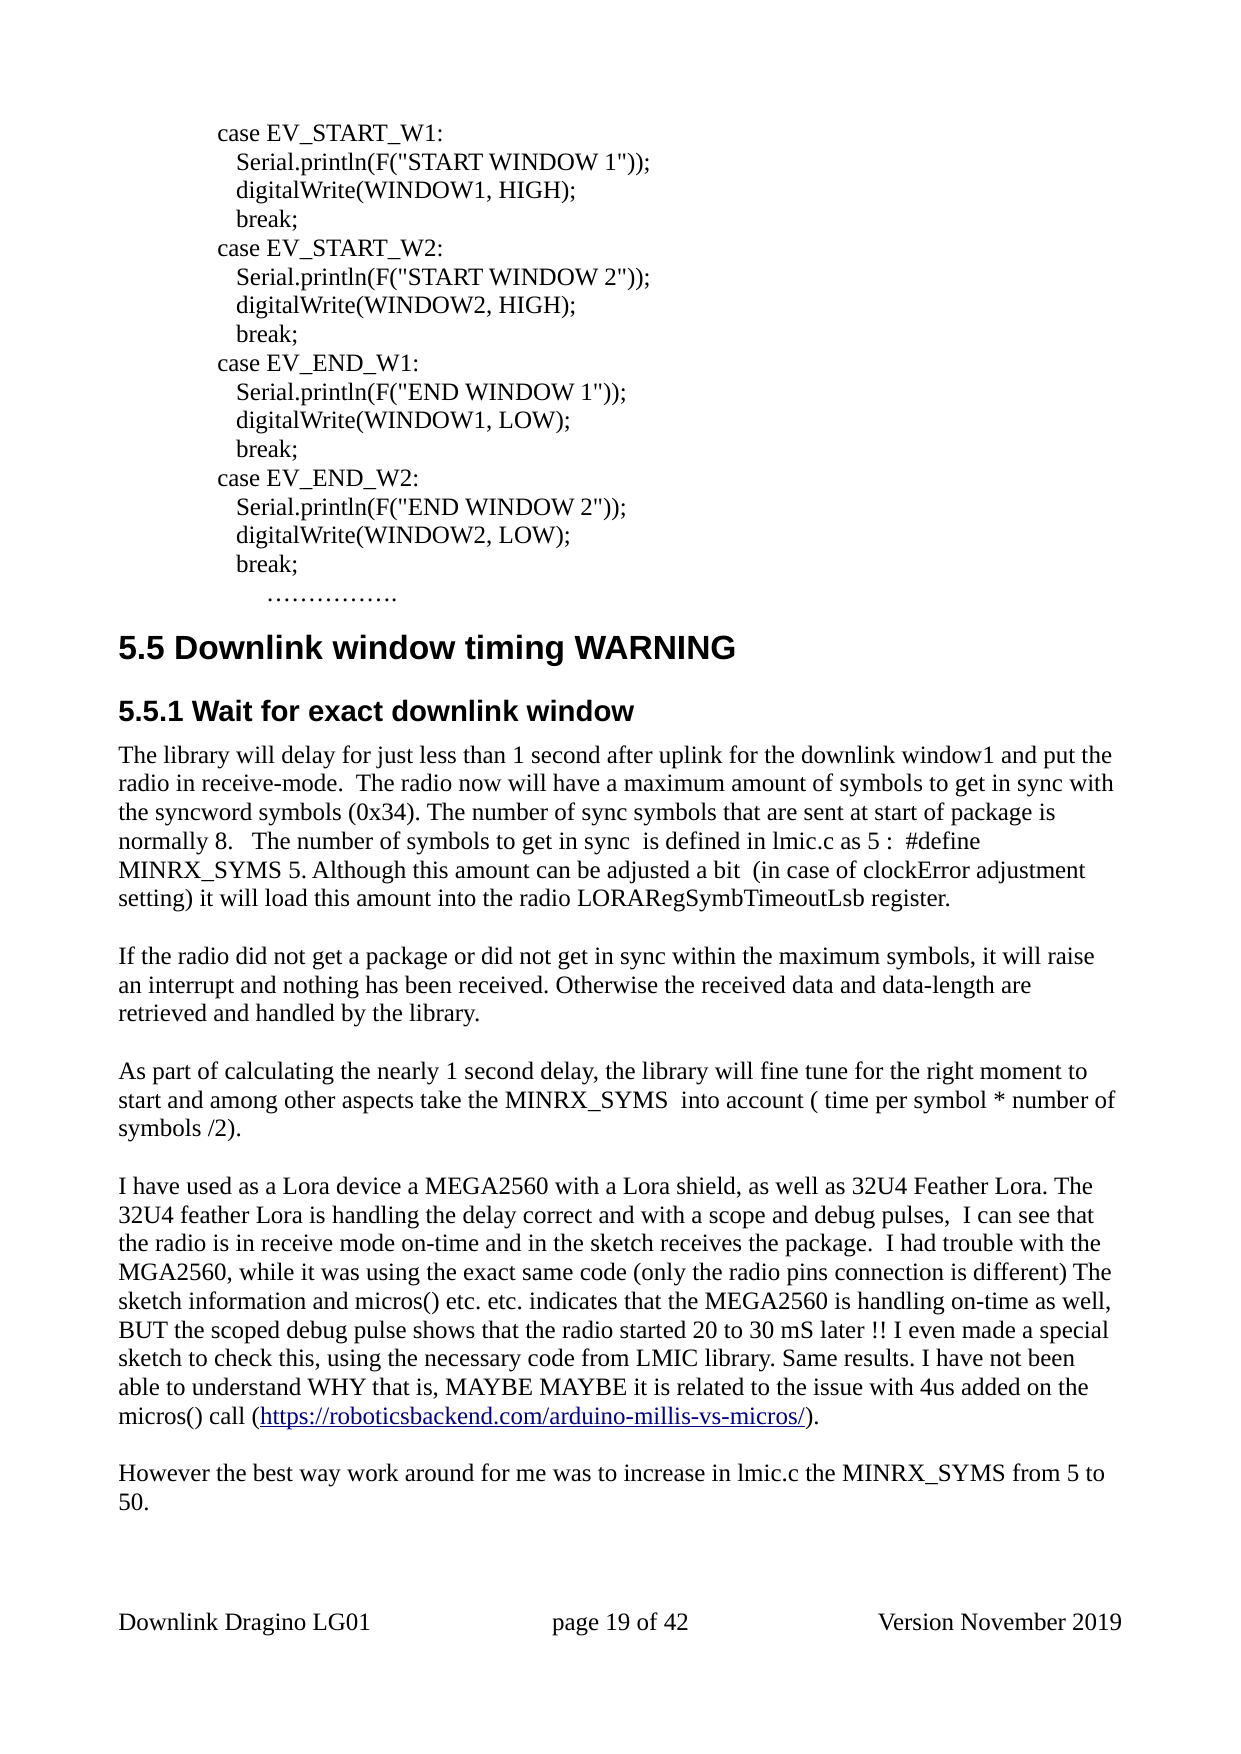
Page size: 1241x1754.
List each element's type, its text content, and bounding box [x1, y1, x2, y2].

subtitle 5.5.1 Wait for exact downlink window [118, 693, 1122, 727]
text The library will delay for just less than 1 second after uplink for the downlink window1 and put the radio in receive-mode. The radio now will have a maximum amount of symbols to get in sync with the syncword symbols (0x34). The number of sync symbols that are sent at start of package is normally 8. The number of symbols to get in sync is defined in lmic.c as 5 : #define MINRX_SYMS 5. Although this amount can be adjusted a bit (in case of clockError adjustment setting) it will load this amount into the radio LORARegSymbTimeoutLsb register. [118, 740, 1122, 912]
text break; [192, 319, 1122, 348]
text break; [192, 204, 1122, 233]
subtitle 5.5 Downlink window timing WARNING [118, 628, 1122, 666]
text I have used as a Lora device a MEGA2560 with a Lora shield, as well as 32U4 Feather Lora. The 32U4 feather Lora is handling the delay correct and with a scope and debug pulses, I can see that the radio is in receive mode on-time and in the sketch receives the package. I had trouble with the MGA2560, while it was using the exact same code (only the radio pins connection is different) The sketch information and micros() etc. etc. indicates that the MEGA2560 is handling on-time as well, BUT the scoped debug pulse shows that the radio started 20 to 30 mS later !! I even made a special sketch to check this, using the necessary code from LMIC library. Same results. I have not been able to understand WHY that is, MAYBE MAYBE it is related to the issue with 4us added on the micros() call (https://roboticsbackend.com/arduino-millis-vs-micros/). [118, 1171, 1122, 1430]
text case EV_START_W1: [192, 118, 1122, 147]
text If the radio did not get a package or did not get in sync within the maximum symbols, it will raise an interrupt and nothing has been received. Otherwise the received data and data-length are retrieved and handled by the library. [118, 941, 1122, 1027]
text Serial.println(F("START WINDOW 1")); [192, 147, 1122, 176]
text digitalWrite(WINDOW1, HIGH); [192, 176, 1122, 204]
text digitalWrite(WINDOW2, HIGH); [192, 291, 1122, 319]
text As part of calculating the nearly 1 second delay, the library will fine tune for the right moment to start and among other aspects take the MINRX_SYMS into account ( time per symbol * number of symbols /2). [118, 1056, 1122, 1142]
text case EV_END_W1: [192, 348, 1122, 377]
text Serial.println(F("END WINDOW 2")); [192, 492, 1122, 521]
text case EV_START_W2: [192, 233, 1122, 262]
text case EV_END_W2: [192, 463, 1122, 492]
text Serial.println(F("END WINDOW 1")); [192, 377, 1122, 406]
text Serial.println(F("START WINDOW 2")); [192, 262, 1122, 291]
text break; [192, 434, 1122, 463]
text ……………. [192, 578, 1122, 607]
text However the best way work around for me was to increase in lmic.c the MINRX_SYMS from 5 to 50. [118, 1458, 1122, 1516]
text digitalWrite(WINDOW1, LOW); [192, 406, 1122, 434]
text digitalWrite(WINDOW2, LOW); [192, 521, 1122, 549]
text break; [192, 549, 1122, 578]
